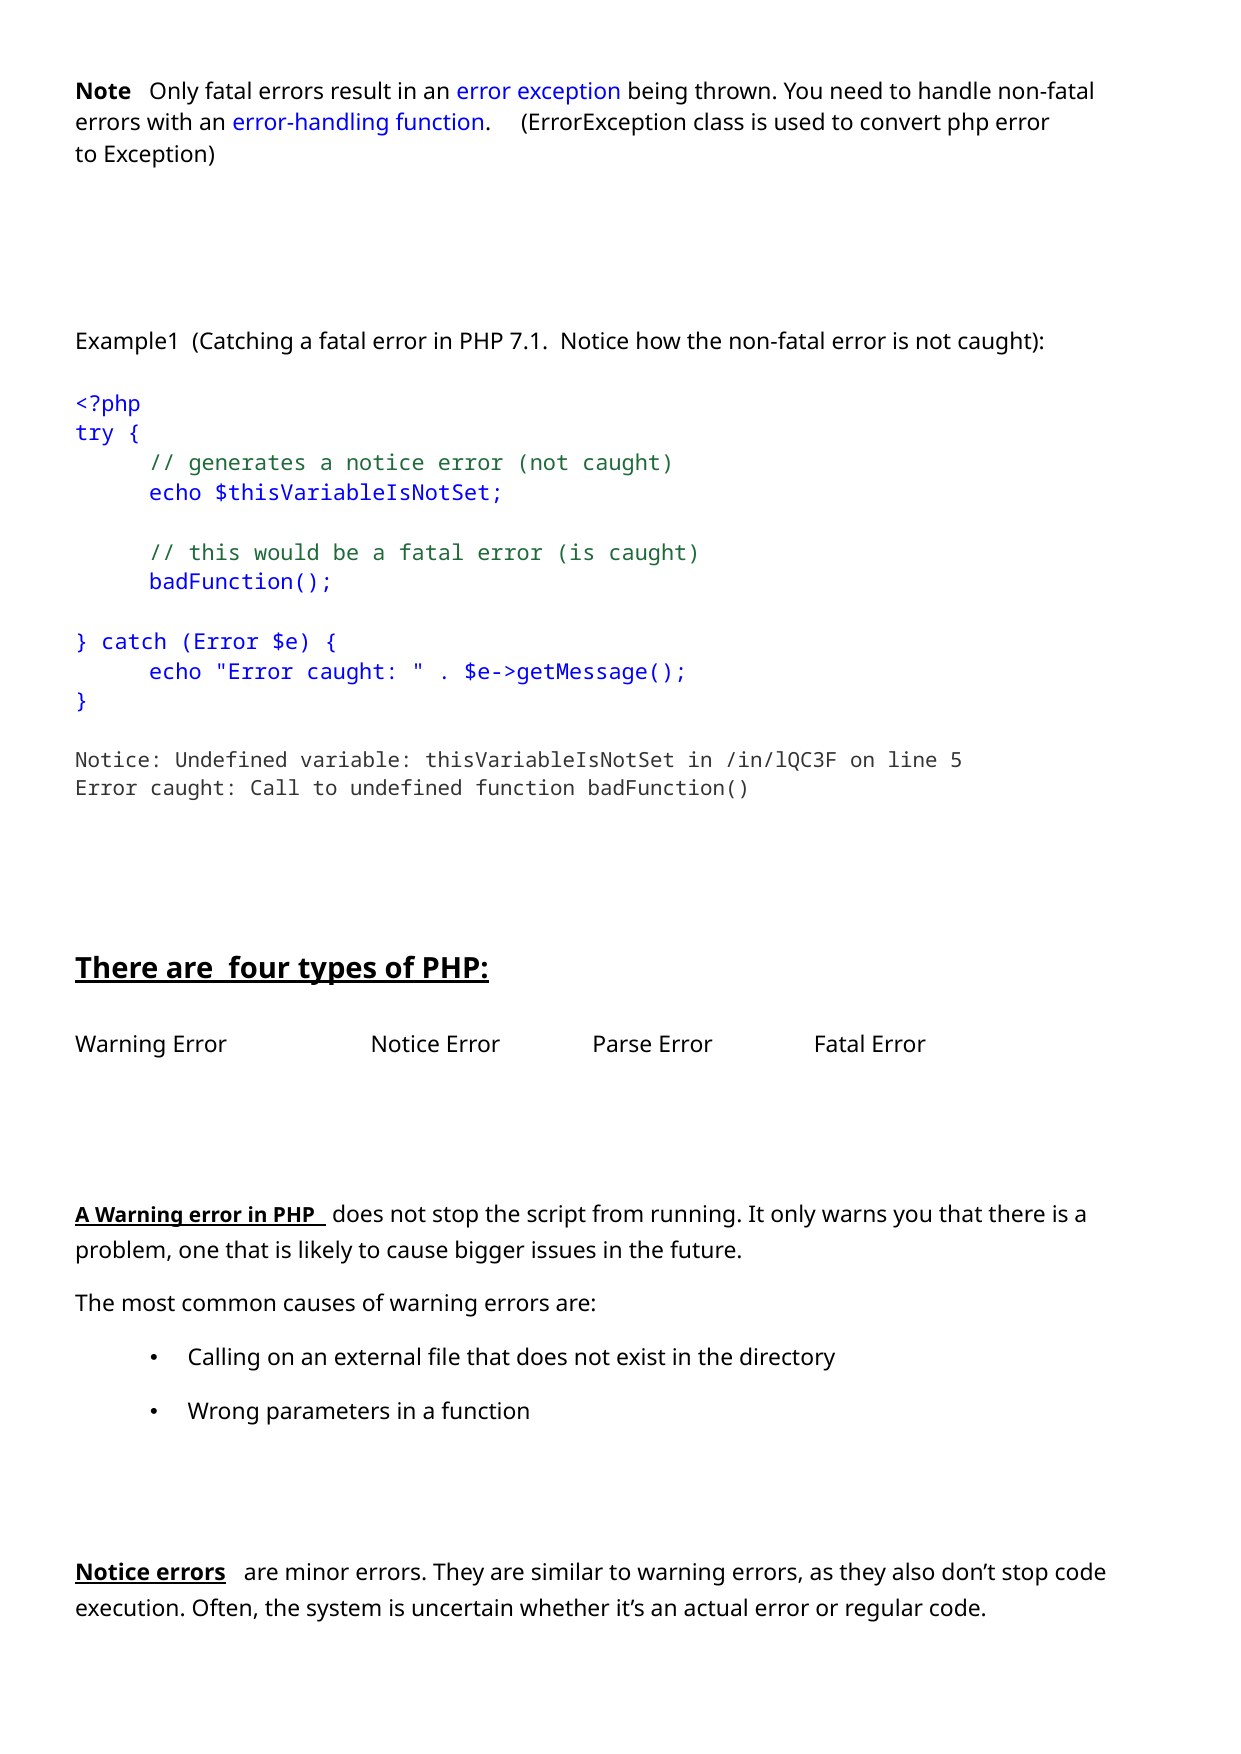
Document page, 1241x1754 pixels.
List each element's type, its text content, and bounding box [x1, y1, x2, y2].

text try { [75, 417, 1166, 447]
text A Warning error in PHP does not stop the script from running. It only warns you that there is a problem, one that is likely to cause bigger issues in the future. [75, 1198, 1166, 1265]
text Example1 (Catching a fatal error in PHP 7.1. Notice how the non-fatal error is not caught): [75, 325, 1166, 356]
text badFunction(); [75, 566, 1166, 596]
text Note Only fatal errors result in an error exception being thrown. You need to handle non-fatal errors with an error-handling function. (ErrorException class is used to convert php error to Exception) [75, 75, 1166, 169]
text There are four types of PHP: [75, 947, 1166, 987]
text The most common causes of warning errors are: [75, 1287, 1166, 1318]
text echo $thisVariableIsNotSet; [75, 477, 1166, 507]
list Calling on an external file that does not exist in the directory [150, 1341, 1166, 1372]
text <?php [75, 387, 1166, 417]
text Notice: Undefined variable: thisVariableIsNotSet in /in/lQC3F on line 5 [75, 745, 1166, 773]
text Notice errors are minor errors. They are similar to warning errors, as they also don’t stop code execution. Often, the system is uncertain whether it’s an actual error or regular code. [75, 1556, 1166, 1623]
text } [75, 685, 1166, 715]
text // this would be a fatal error (is caught) [75, 536, 1166, 566]
text Error caught: Call to undefined function badFunction() [75, 773, 1166, 802]
text Warning Error Notice Error Parse Error Fatal Error [75, 1028, 1166, 1059]
text echo "Error caught: " . $e->getMessage(); [75, 656, 1166, 685]
list Wrong parameters in a function [150, 1394, 1166, 1426]
text } catch (Error $e) { [75, 626, 1166, 656]
text // generates a notice error (not caught) [75, 447, 1166, 477]
